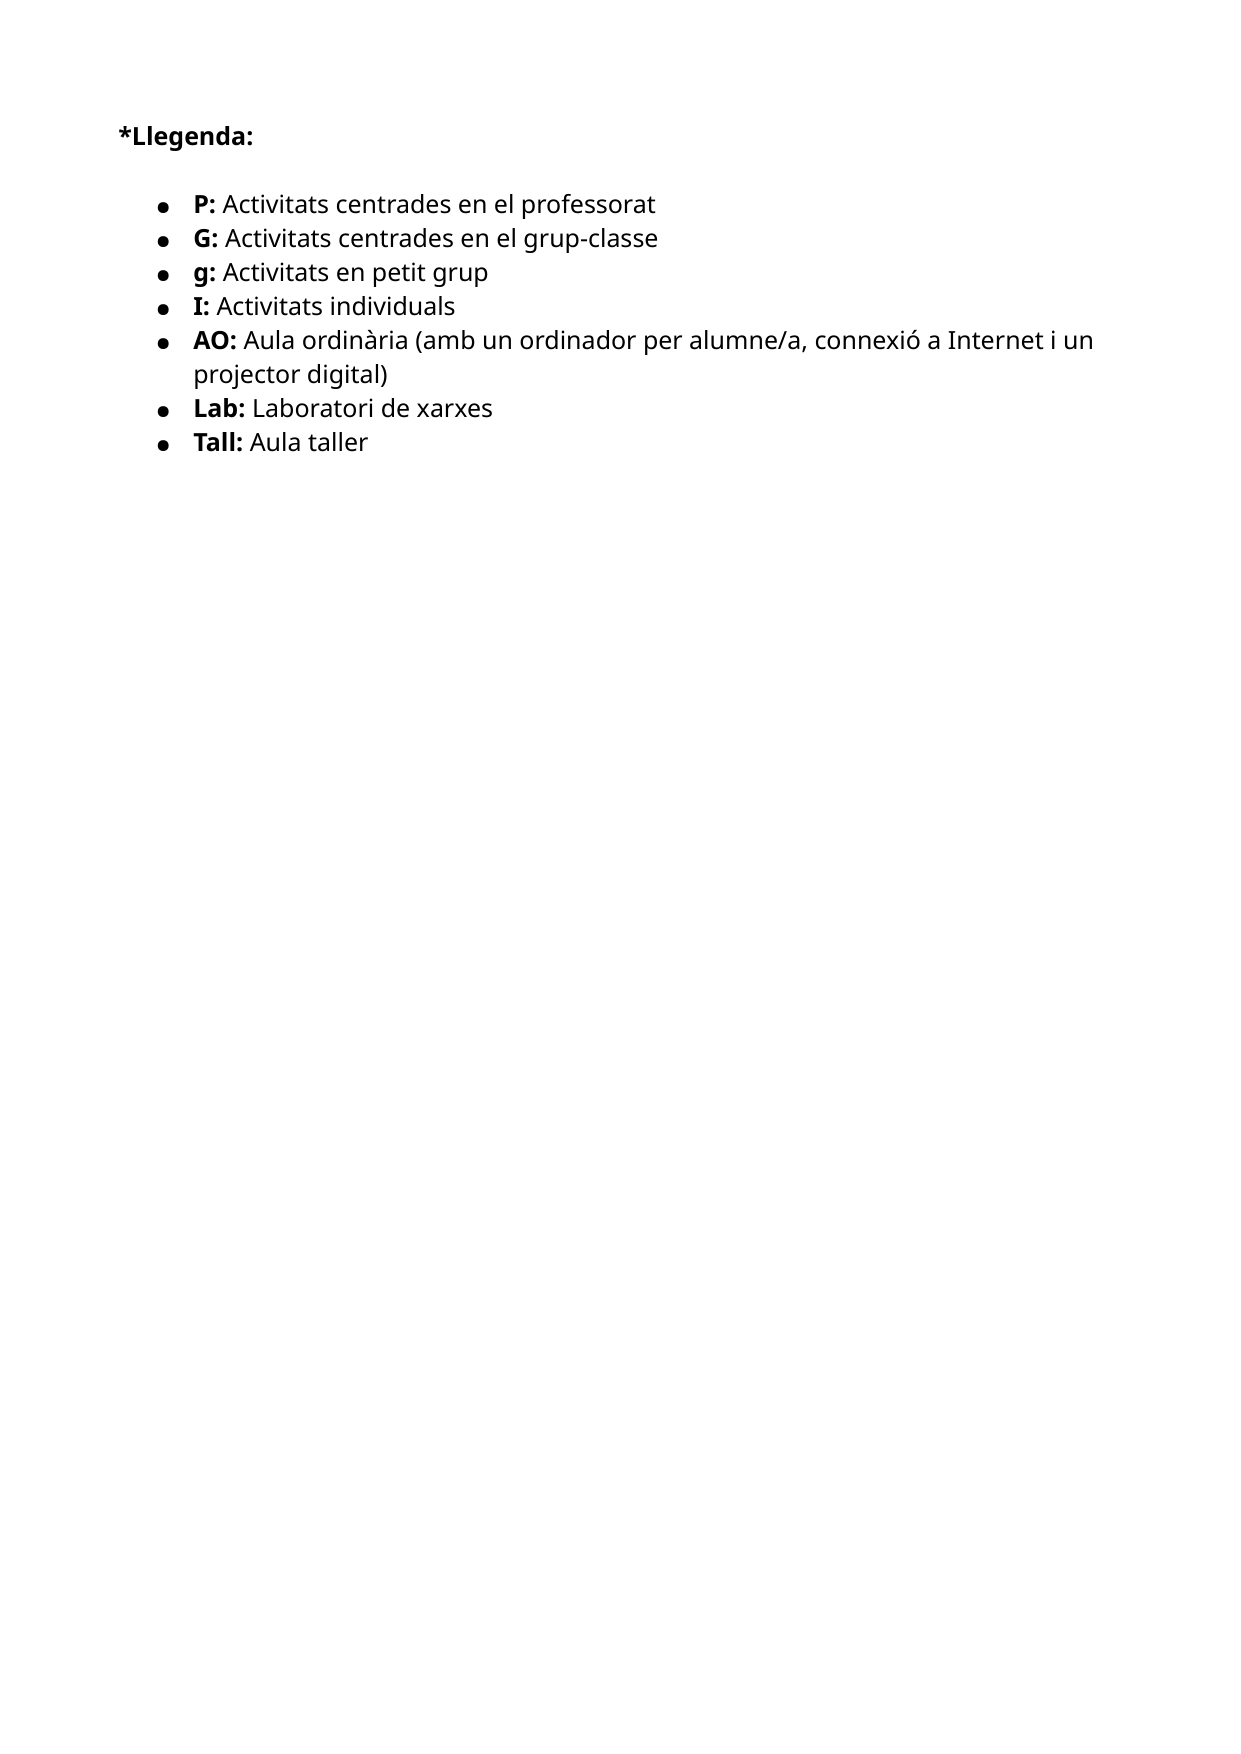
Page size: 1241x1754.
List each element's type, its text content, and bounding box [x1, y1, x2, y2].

list G: Activitats centrades en el grup-classe [156, 220, 1122, 254]
list AO: Aula ordinària (amb un ordinador per alumne/a, connexió a Internet i un projector digital) [156, 322, 1122, 391]
list I: Activitats individuals [156, 288, 1122, 322]
list P: Activitats centrades en el professorat [156, 186, 1122, 220]
list g: Activitats en petit grup [156, 254, 1122, 288]
text *Llegenda: [118, 118, 1122, 152]
list Lab: Laboratori de xarxes [156, 391, 1122, 425]
list Tall: Aula taller [156, 425, 1122, 459]
